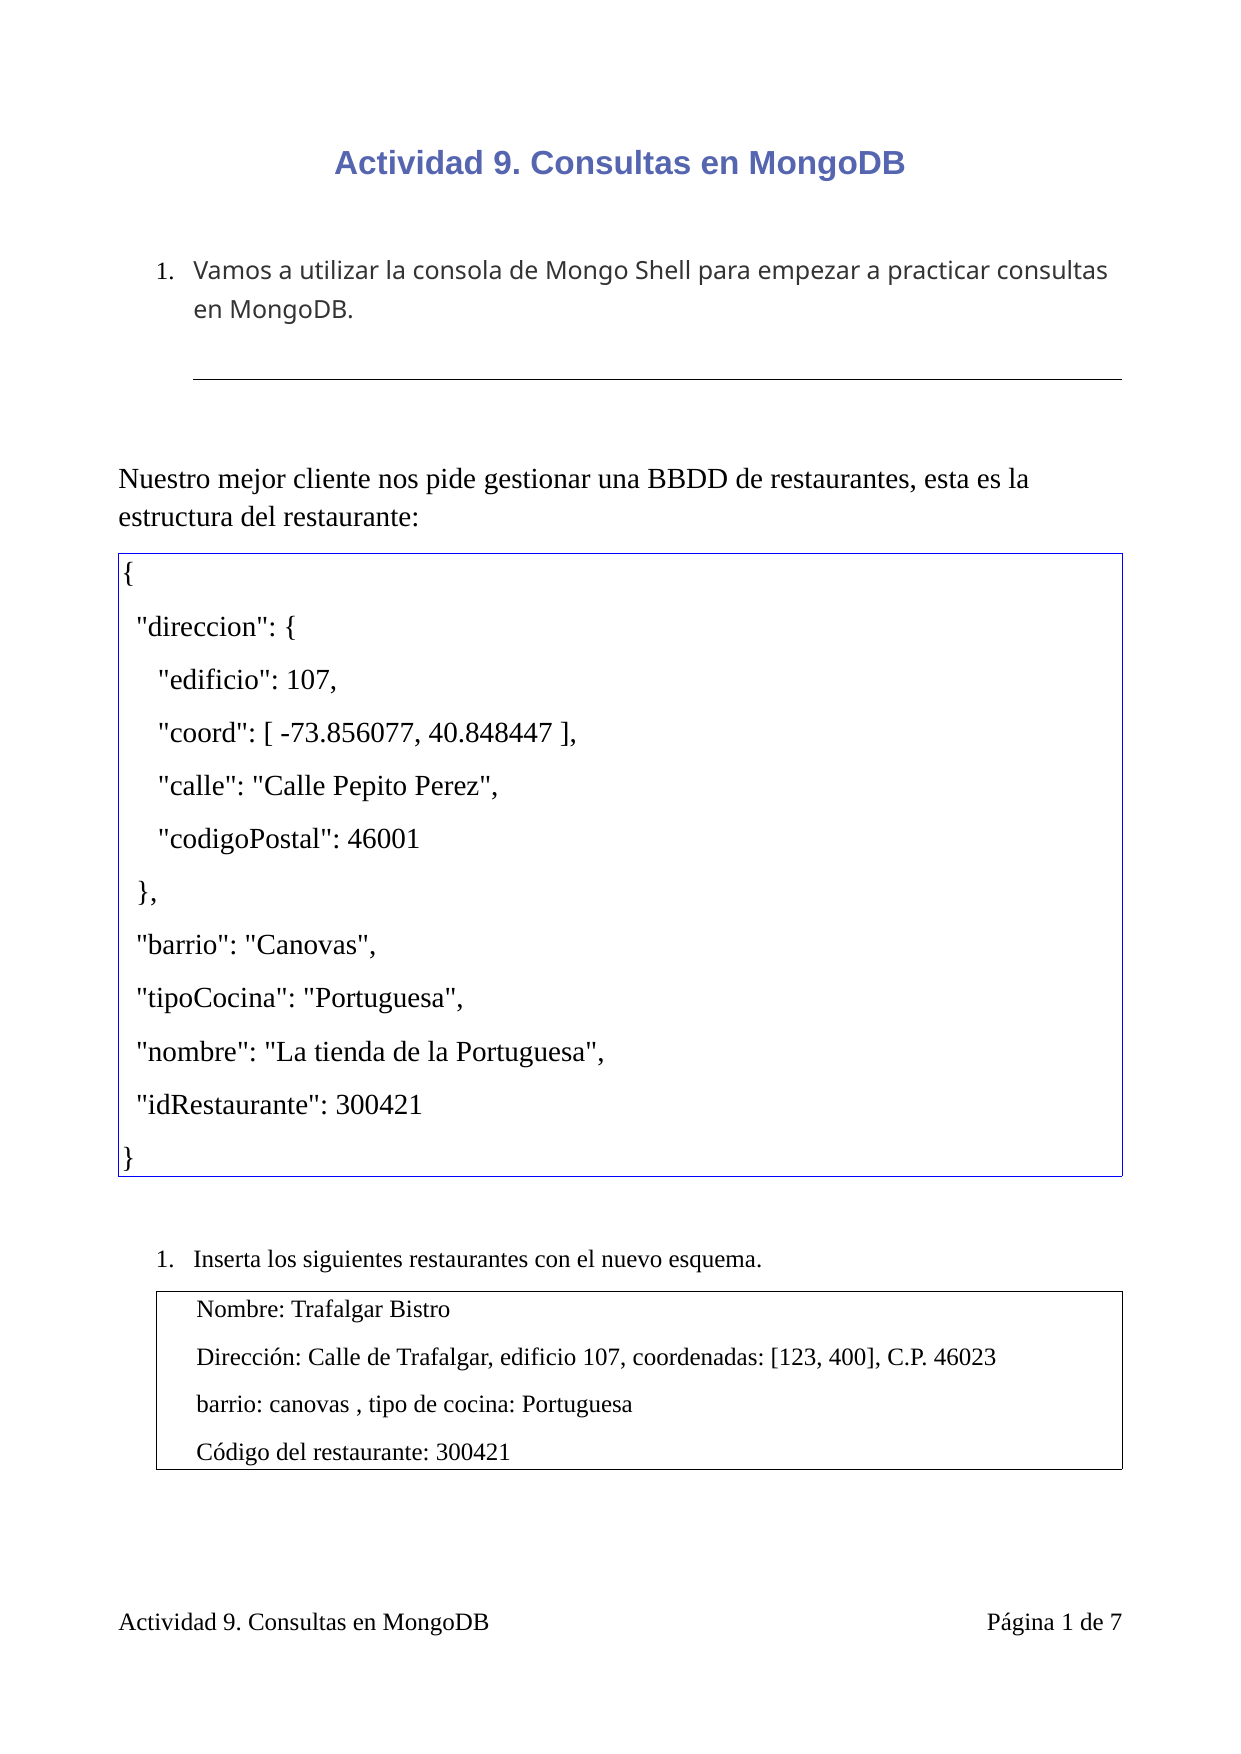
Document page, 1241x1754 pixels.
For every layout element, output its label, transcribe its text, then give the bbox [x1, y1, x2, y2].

text "calle": "Calle Pepito Perez", [119, 765, 1122, 802]
text "edificio": 107, [119, 659, 1122, 695]
text "codigoPostal": 46001 [119, 818, 1122, 855]
list Código del restaurante: 300421 [157, 1434, 1122, 1469]
text "nombre": "La tienda de la Portuguesa", [119, 1031, 1122, 1067]
list Dirección: Calle de Trafalgar, edificio 107, coordenadas: [123, 400], C.P. 46023 [157, 1339, 1122, 1371]
subtitle Actividad 9. Consultas en MongoDB [118, 143, 1122, 182]
text "tipoCocina": "Portuguesa", [119, 977, 1122, 1014]
text "direccion": { [119, 606, 1122, 642]
text } [119, 1137, 1122, 1176]
text "barrio": "Canovas", [119, 924, 1122, 961]
list Vamos a utilizar la consola de Mongo Shell para empezar a practicar consultas en MongoDB. [156, 253, 1122, 326]
list Inserta los siguientes restaurantes con el nuevo esquema. [156, 1244, 1122, 1272]
list Nombre: Trafalgar Bistro [157, 1292, 1122, 1323]
text }, [119, 871, 1122, 908]
text { [119, 554, 1122, 589]
text Nuestro mejor cliente nos pide gestionar una BBDD de restaurantes, esta es la estructura del restaurante: [118, 461, 1122, 533]
text "coord": [ -73.856077, 40.848447 ], [119, 712, 1122, 748]
text "idRestaurante": 300421 [119, 1084, 1122, 1120]
list barrio: canovas , tipo de cocina: Portuguesa [157, 1386, 1122, 1418]
